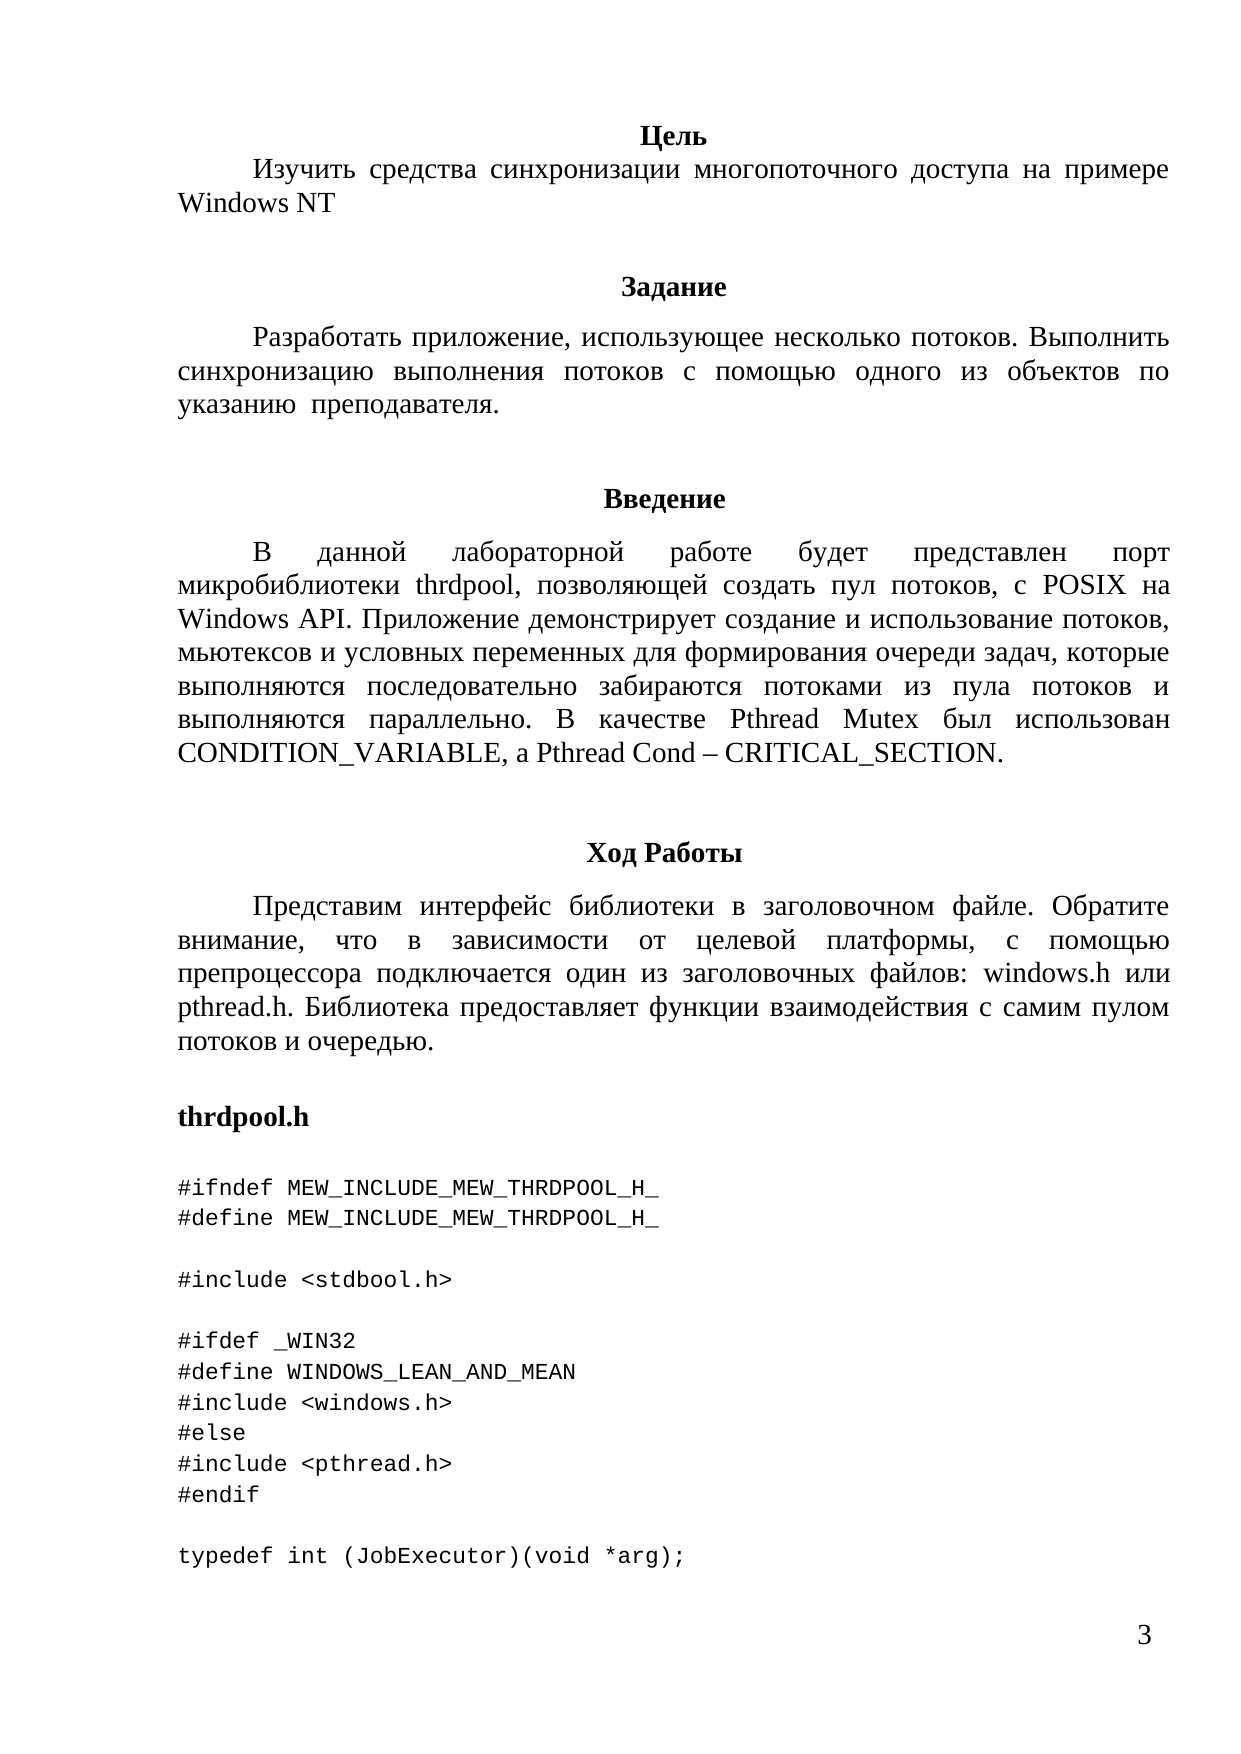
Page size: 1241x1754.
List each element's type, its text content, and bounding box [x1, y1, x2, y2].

text Изучить средства синхронизации многопоточного доступа на примере Windows NT [177, 152, 1169, 219]
text #define WINDOWS_LEAN_AND_MEAN [177, 1360, 1170, 1386]
text В данной лабораторной работе будет представлен порт микробиблиотеки thrdpool, позволяющей создать пул потоков, с POSIX на Windows API. Приложение демонстрирует создание и использование потоков, мьютексов и условных переменных для формирования очереди задач, которые выполняются последовательно забираются потоками из пула потоков и выполняются параллельно. В качестве Pthread Mutex был использован CONDITION_VARIABLE, а Pthread Cond – CRITICAL_SECTION. [177, 534, 1170, 769]
text #endif [177, 1483, 1170, 1509]
text Представим интерфейс библиотеки в заголовочном файле. Обратите внимание, что в зависимости от целевой платформы, с помощью препроцессора подключается один из заголовочных файлов: windows.h или pthread.h. Библиотека предоставляет функции взаимодействия с самим пулом потоков и очередью. [177, 888, 1170, 1056]
text #define MEW_INCLUDE_MEW_THRDPOOL_H_ [177, 1207, 1170, 1233]
text #include <stdbool.h> [177, 1268, 1170, 1294]
text typedef int (JobExecutor)(void *arg); [177, 1545, 1170, 1571]
text Цель [177, 118, 1169, 152]
text Разработать приложение, использующее несколько потоков. Выполнить синхронизацию выполнения потоков с помощью одного из объектов по указанию преподавателя. [177, 319, 1170, 420]
text #ifndef MEW_INCLUDE_MEW_THRDPOOL_H_ [177, 1176, 1170, 1202]
text Введение [177, 481, 1152, 515]
text Ход Работы [177, 836, 1152, 869]
text #include <pthread.h> [177, 1452, 1170, 1478]
text #include <windows.h> [177, 1391, 1170, 1417]
text Задание [177, 269, 1170, 302]
text thrdpool.h [177, 1099, 1170, 1133]
text #else [177, 1422, 1170, 1448]
text #ifdef _WIN32 [177, 1329, 1170, 1356]
